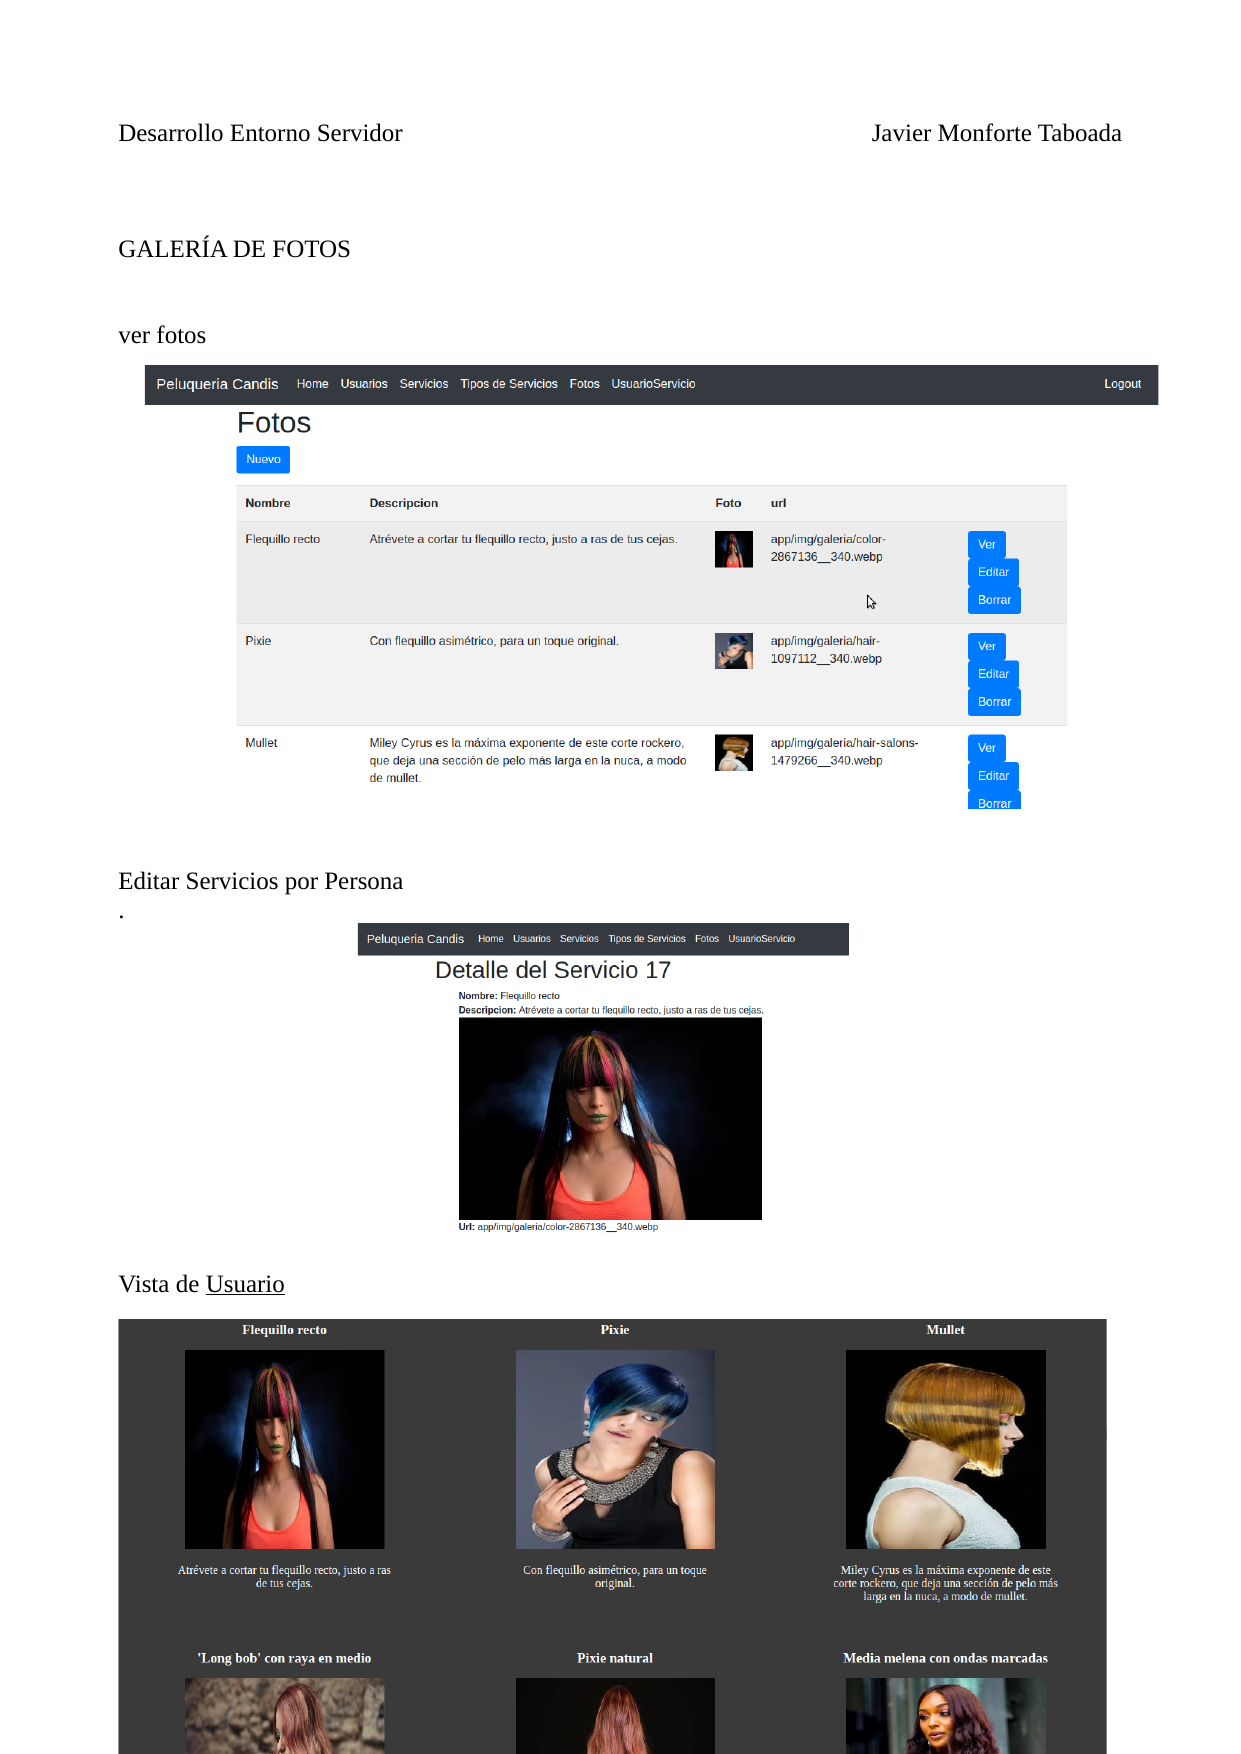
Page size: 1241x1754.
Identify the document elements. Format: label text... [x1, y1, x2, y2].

text . [118, 895, 1122, 924]
text GALERÍA DE FOTOS [118, 234, 1122, 263]
text Vista de Usuario [118, 1269, 1122, 1298]
text Editar Servicios por Persona [118, 866, 1122, 895]
picture [144, 365, 1159, 809]
text ver fotos [118, 320, 1122, 349]
picture [118, 1319, 1107, 1754]
